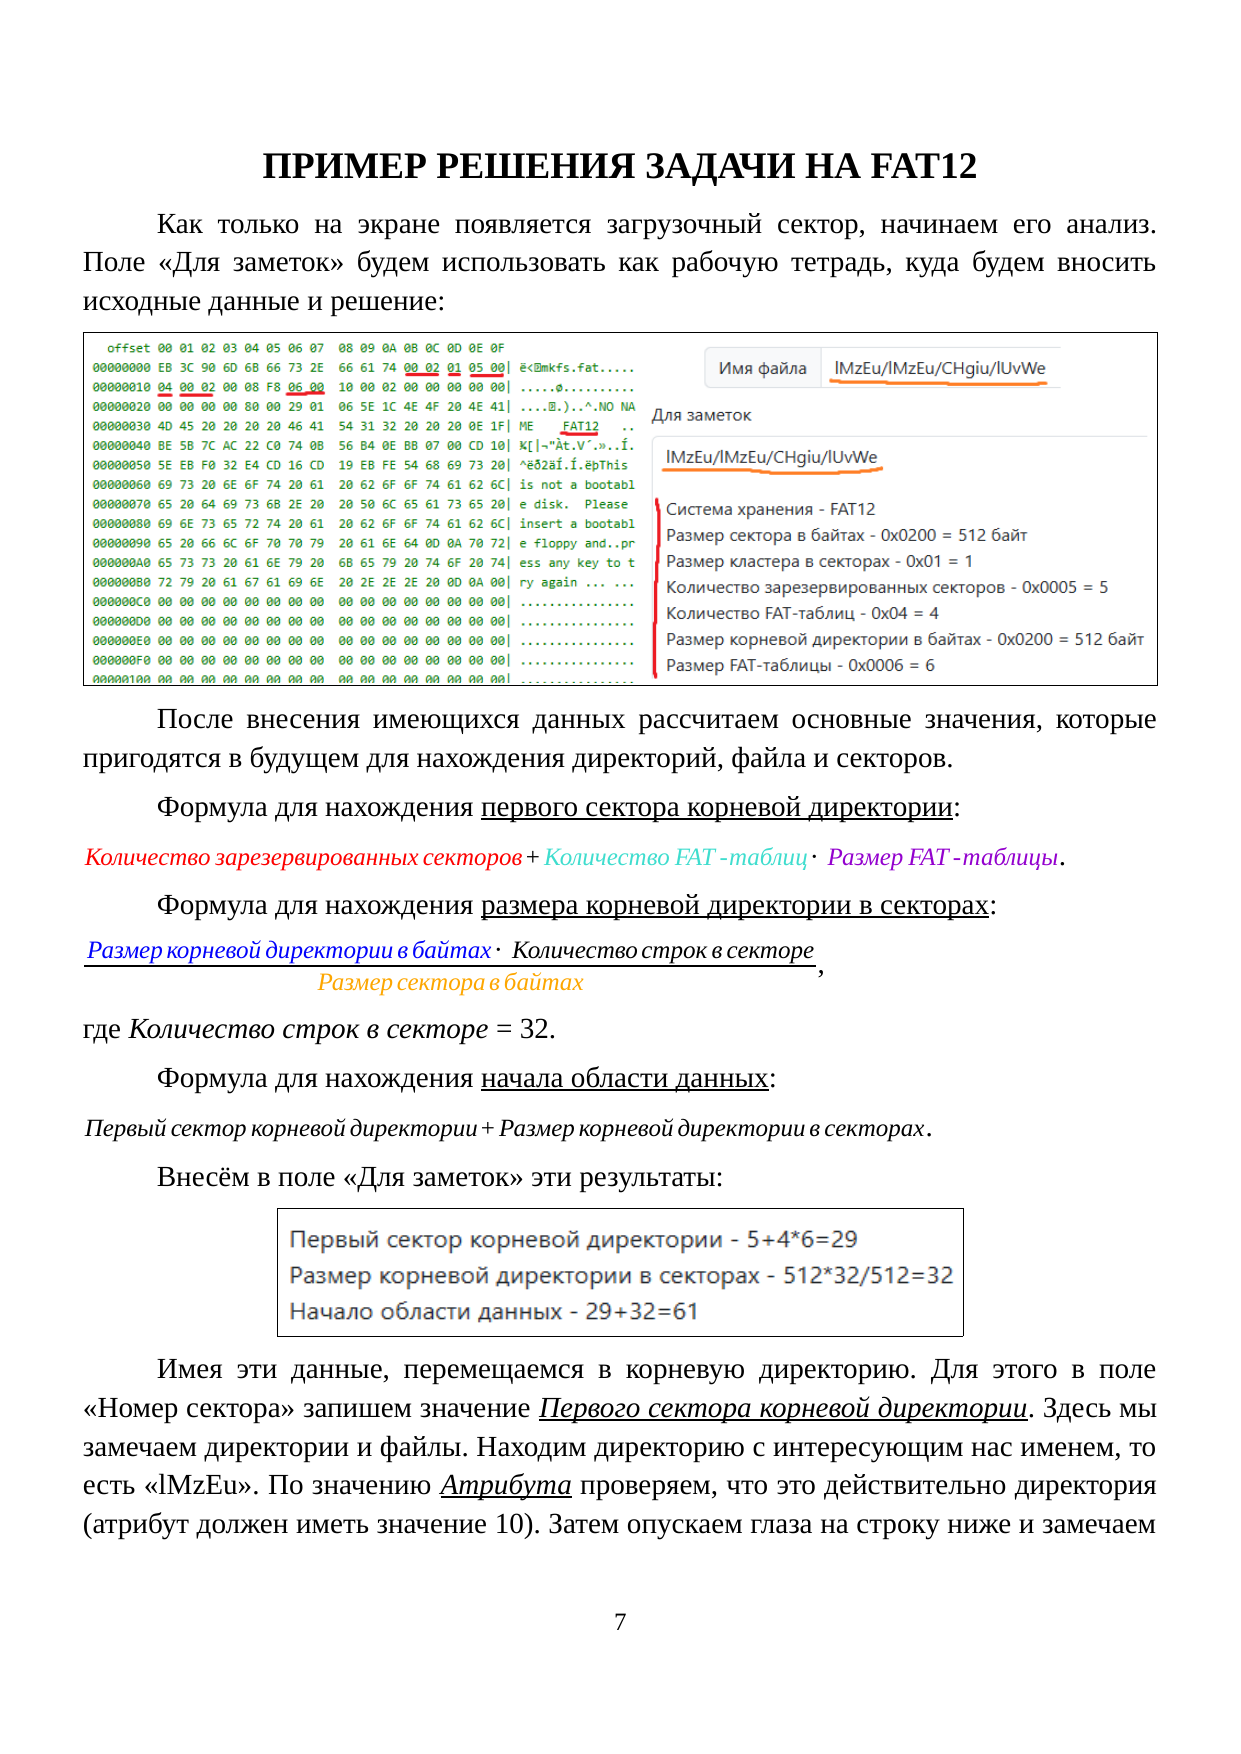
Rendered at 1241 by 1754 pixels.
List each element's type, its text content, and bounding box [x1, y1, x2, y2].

text Как только на экране появляется загрузочный сектор, начинаем его анализ. Поле «Для заметок» будем использовать как рабочую тетрадь, куда будем вносить исходные данные и решение: [83, 206, 1157, 316]
text Формула для нахождения размера корневой директории в секторах: [83, 887, 1157, 921]
picture [280, 1211, 961, 1333]
text Формула для нахождения начала области данных: [83, 1060, 1157, 1094]
text . [83, 838, 1157, 872]
text Внесём в поле «Для заметок» эти результаты: [83, 1159, 1157, 1192]
picture [85, 335, 1155, 683]
text . [83, 1109, 1157, 1143]
text После внесения имеющихся данных рассчитаем основные значения, которые пригодятся в будущем для нахождения директорий, файла и секторов. [83, 701, 1157, 773]
text Имея эти данные, перемещаемся в корневую директорию. Для этого в поле «Номер сектора» запишем значение Первого сектора корневой директории. Здесь мы замечаем директории и файлы. Находим директорию с интересующим нас именем, то есть «lMzEu». По значению Атрибута проверяем, что это действительно директория (атрибут должен иметь значение 10). Затем опускаем глаза на строку ниже и замечаем [83, 1352, 1157, 1539]
subtitle ПРИМЕР РЕШЕНИЯ ЗАДАЧИ НА FAT12 [83, 143, 1157, 186]
text где Количество строк в секторе = 32. [83, 1011, 1157, 1045]
text Формула для нахождения первого сектора корневой директории: [83, 789, 1157, 822]
text , [83, 936, 1157, 996]
